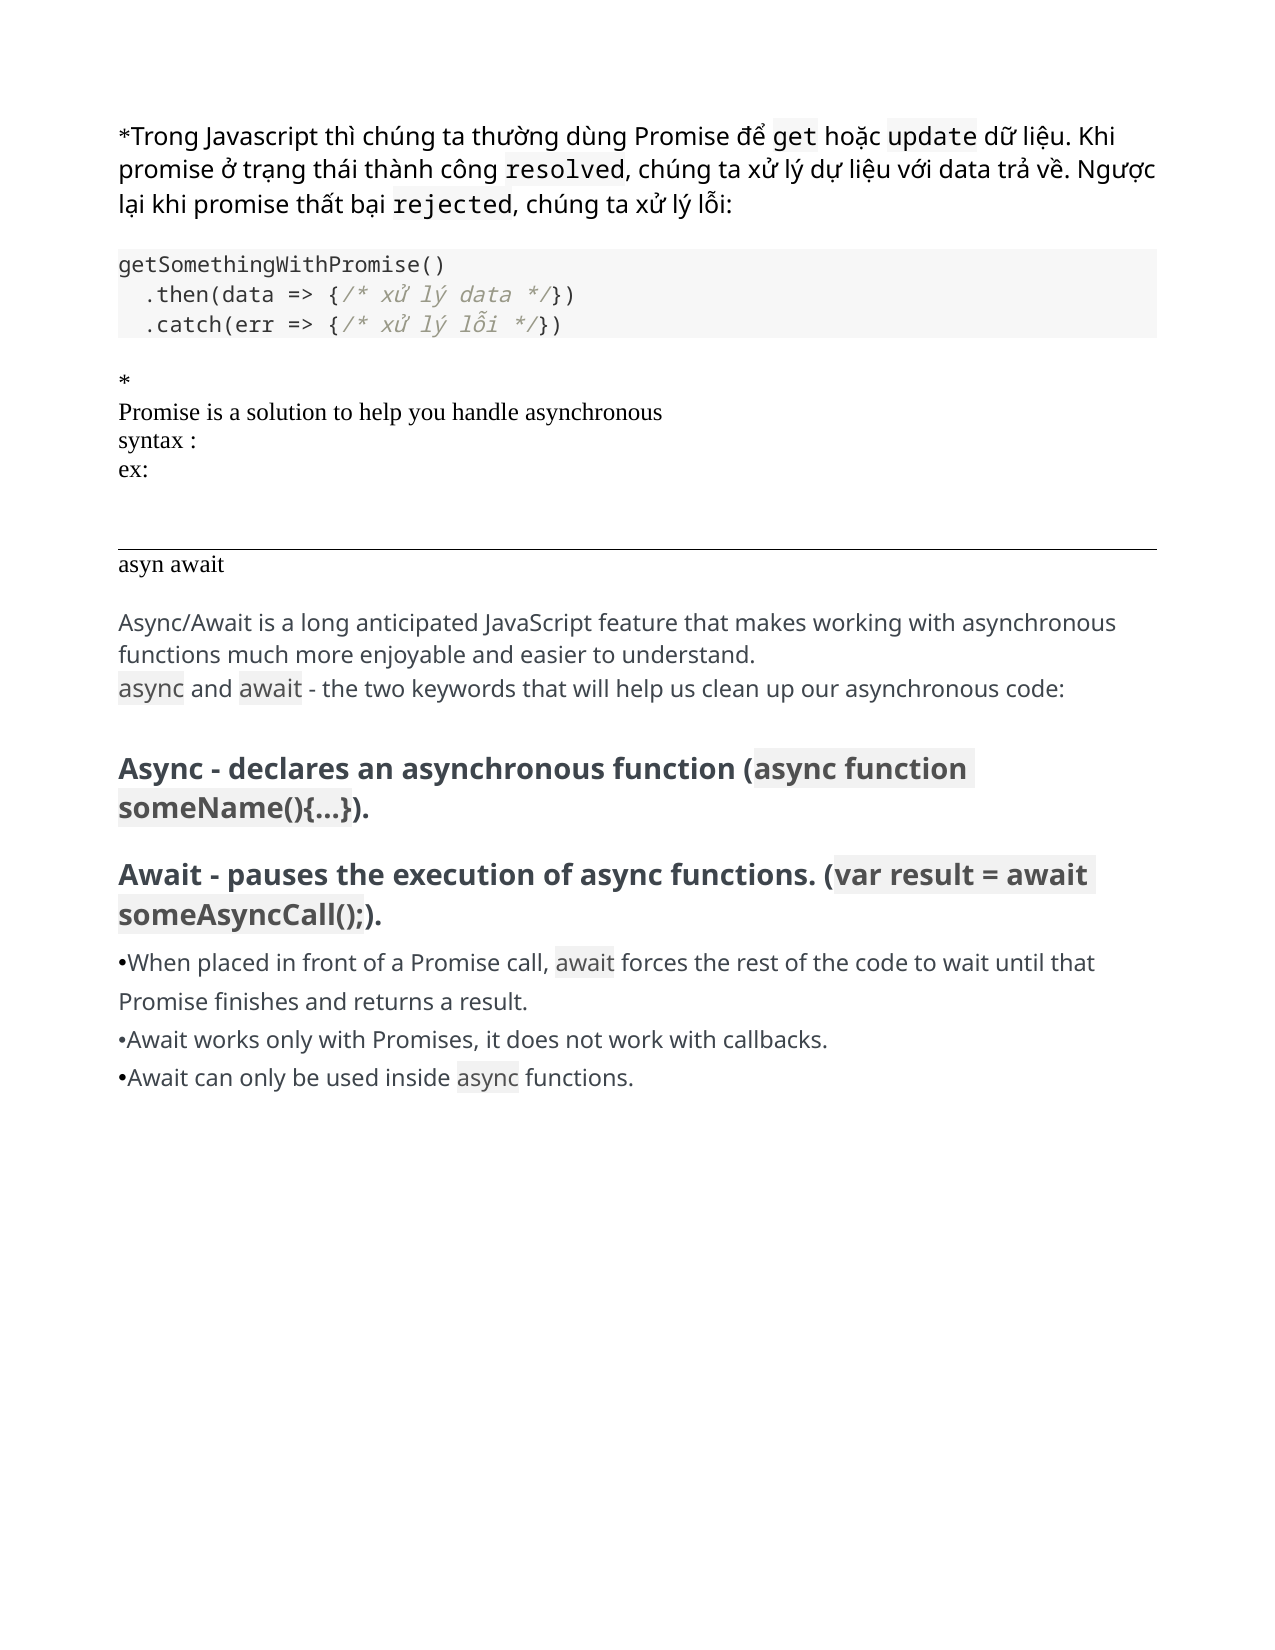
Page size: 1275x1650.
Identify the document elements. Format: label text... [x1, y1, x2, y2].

text async and await - the two keywords that will help us clean up our asynchronous code: [118, 671, 1157, 705]
text getSomethingWithPromise() [118, 249, 1157, 279]
list Await works only with Promises, it does not work with callbacks. [118, 1023, 1157, 1055]
text Async/Await is a long anticipated JavaScript feature that makes working with asynchronous functions much more enjoyable and easier to understand. [118, 607, 1157, 671]
text .then(data => {/* xử lý data */}) [118, 279, 1157, 309]
text syntax : [118, 425, 1157, 454]
text .catch(err => {/* xử lý lỗi */}) [118, 309, 1157, 338]
text asyn await [118, 550, 1157, 578]
text ex: [118, 454, 1157, 483]
list When placed in front of a Promise call, await forces the rest of the code to wait until that Promise finishes and returns a result. [118, 946, 1157, 1017]
subtitle Await - pauses the execution of async functions. (var result = await someAsyncCall();). [118, 854, 1157, 934]
text Promise is a solution to help you handle asynchronous [118, 397, 1157, 425]
text *Trong Javascript thì chúng ta thường dùng Promise để get hoặc update dữ liệu. Khi promise ở trạng thái thành công resolved, chúng ta xử lý dự liệu với data trả về. Ngược lại khi promise thất bại rejected, chúng ta xử lý lỗi: [118, 118, 1157, 220]
subtitle Async - declares an asynchronous function (async function someName(){...}). [118, 748, 1157, 827]
text * [118, 368, 1157, 397]
list Await can only be used inside async functions. [118, 1061, 1157, 1093]
